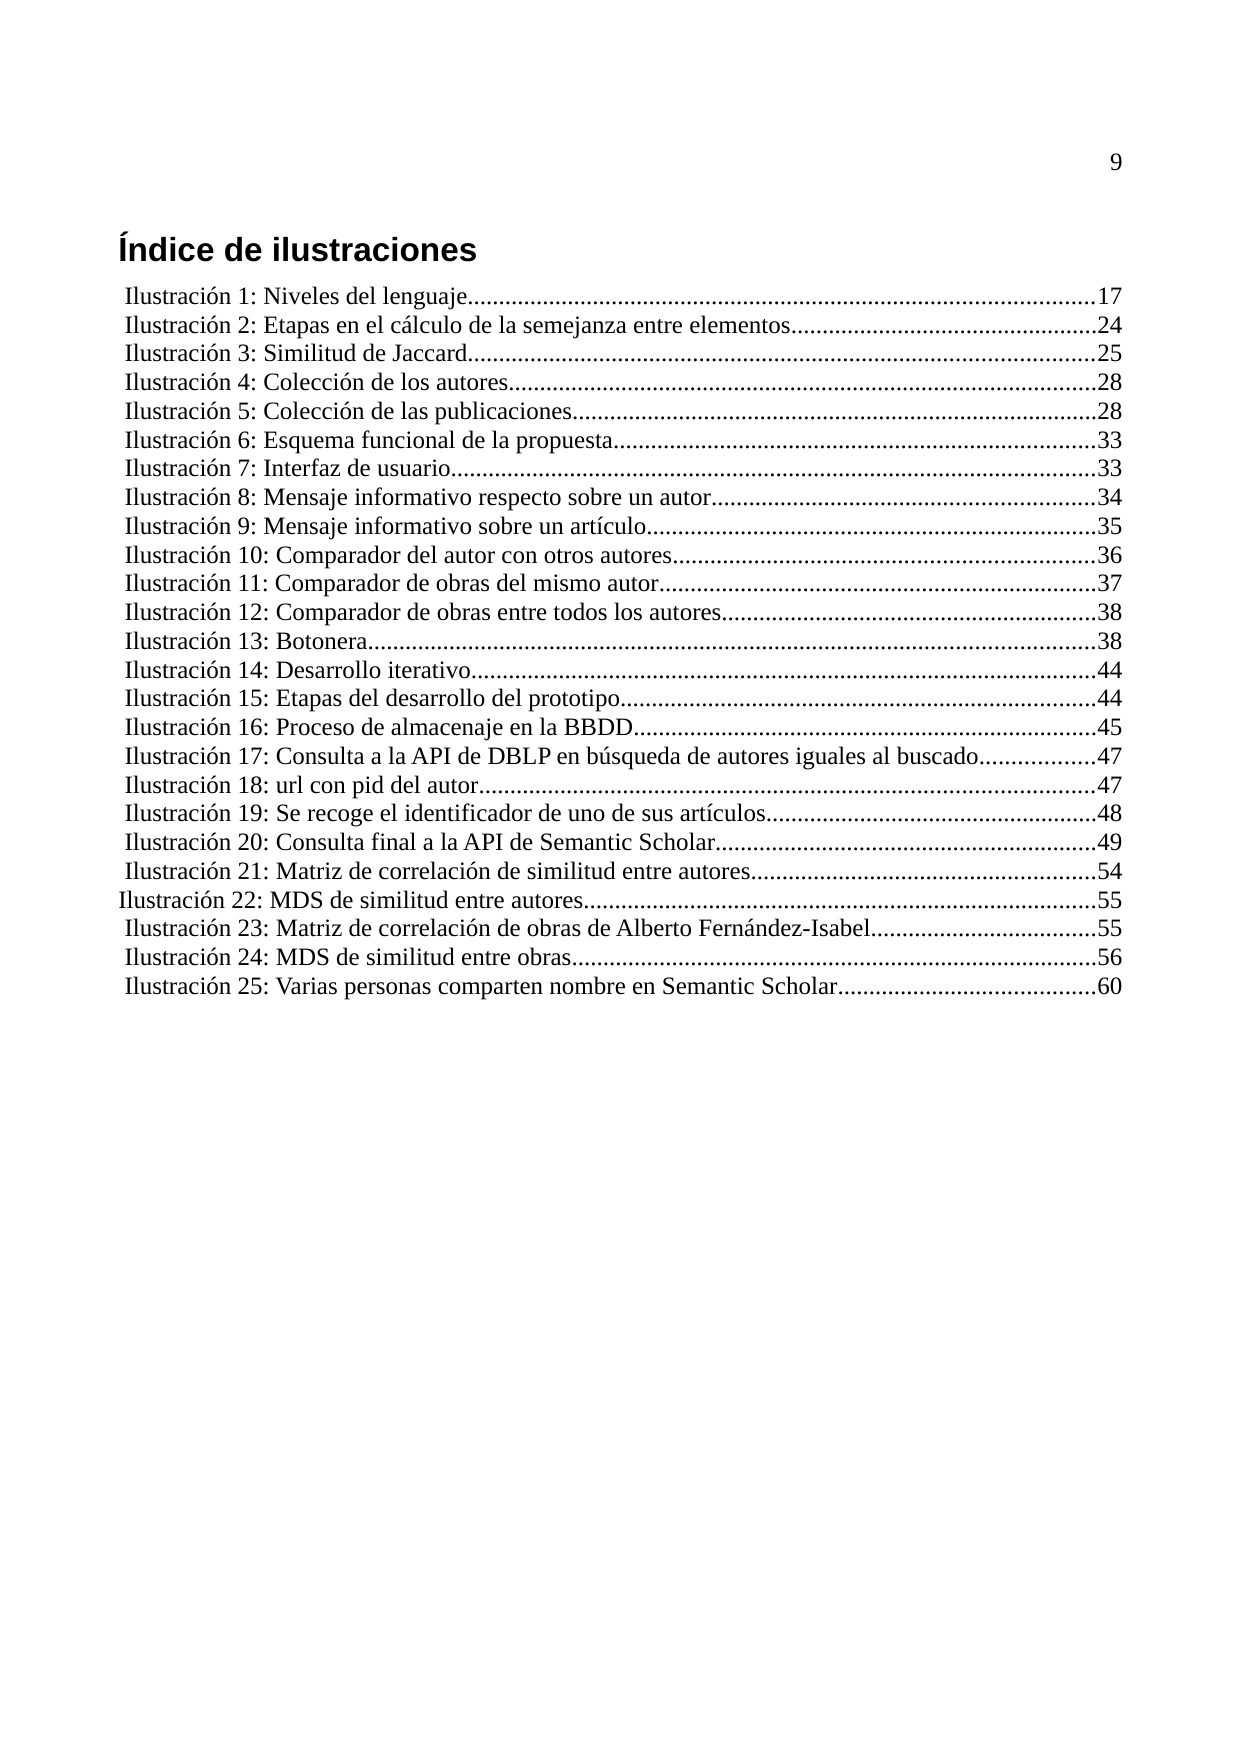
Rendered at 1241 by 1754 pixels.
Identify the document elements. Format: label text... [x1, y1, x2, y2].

text Ilustración 11: Comparador de obras del mismo autor 37 [118, 568, 1122, 597]
text Ilustración 9: Mensaje informativo sobre un artículo 35 [118, 511, 1122, 540]
text Ilustración 1: Niveles del lenguaje 17 [118, 281, 1122, 310]
text Ilustración 2: Etapas en el cálculo de la semejanza entre elementos 24 [118, 310, 1122, 338]
text Ilustración 24: MDS de similitud entre obras 56 [118, 942, 1122, 971]
text Ilustración 25: Varias personas comparten nombre en Semantic Scholar 60 [118, 971, 1122, 1000]
text Ilustración 4: Colección de los autores 28 [118, 367, 1122, 396]
text Ilustración 12: Comparador de obras entre todos los autores 38 [118, 597, 1122, 626]
text Ilustración 20: Consulta final a la API de Semantic Scholar 49 [118, 827, 1122, 856]
text Ilustración 3: Similitud de Jaccard 25 [118, 338, 1122, 367]
text Ilustración 17: Consulta a la API de DBLP en búsqueda de autores iguales al buscado 47 [118, 741, 1122, 770]
text Ilustración 18: url con pid del autor 47 [118, 770, 1122, 798]
text Ilustración 21: Matriz de correlación de similitud entre autores 54 [118, 856, 1122, 885]
text Ilustración 6: Esquema funcional de la propuesta 33 [118, 425, 1122, 453]
text Ilustración 14: Desarrollo iterativo 44 [118, 655, 1122, 683]
text Ilustración 23: Matriz de correlación de obras de Alberto Fernández-Isabel 55 [118, 913, 1122, 942]
text Ilustración 5: Colección de las publicaciones 28 [118, 396, 1122, 425]
text Ilustración 22: MDS de similitud entre autores 55 [118, 885, 1122, 913]
text Ilustración 16: Proceso de almacenaje en la BBDD 45 [118, 712, 1122, 741]
text Ilustración 8: Mensaje informativo respecto sobre un autor 34 [118, 482, 1122, 511]
text Ilustración 7: Interfaz de usuario 33 [118, 453, 1122, 482]
text Ilustración 10: Comparador del autor con otros autores 36 [118, 540, 1122, 568]
text Ilustración 19: Se recoge el identificador de uno de sus artículos 48 [118, 798, 1122, 827]
text Ilustración 15: Etapas del desarrollo del prototipo 44 [118, 683, 1122, 712]
text Ilustración 13: Botonera 38 [118, 626, 1122, 655]
subtitle Índice de ilustraciones [118, 230, 1122, 268]
